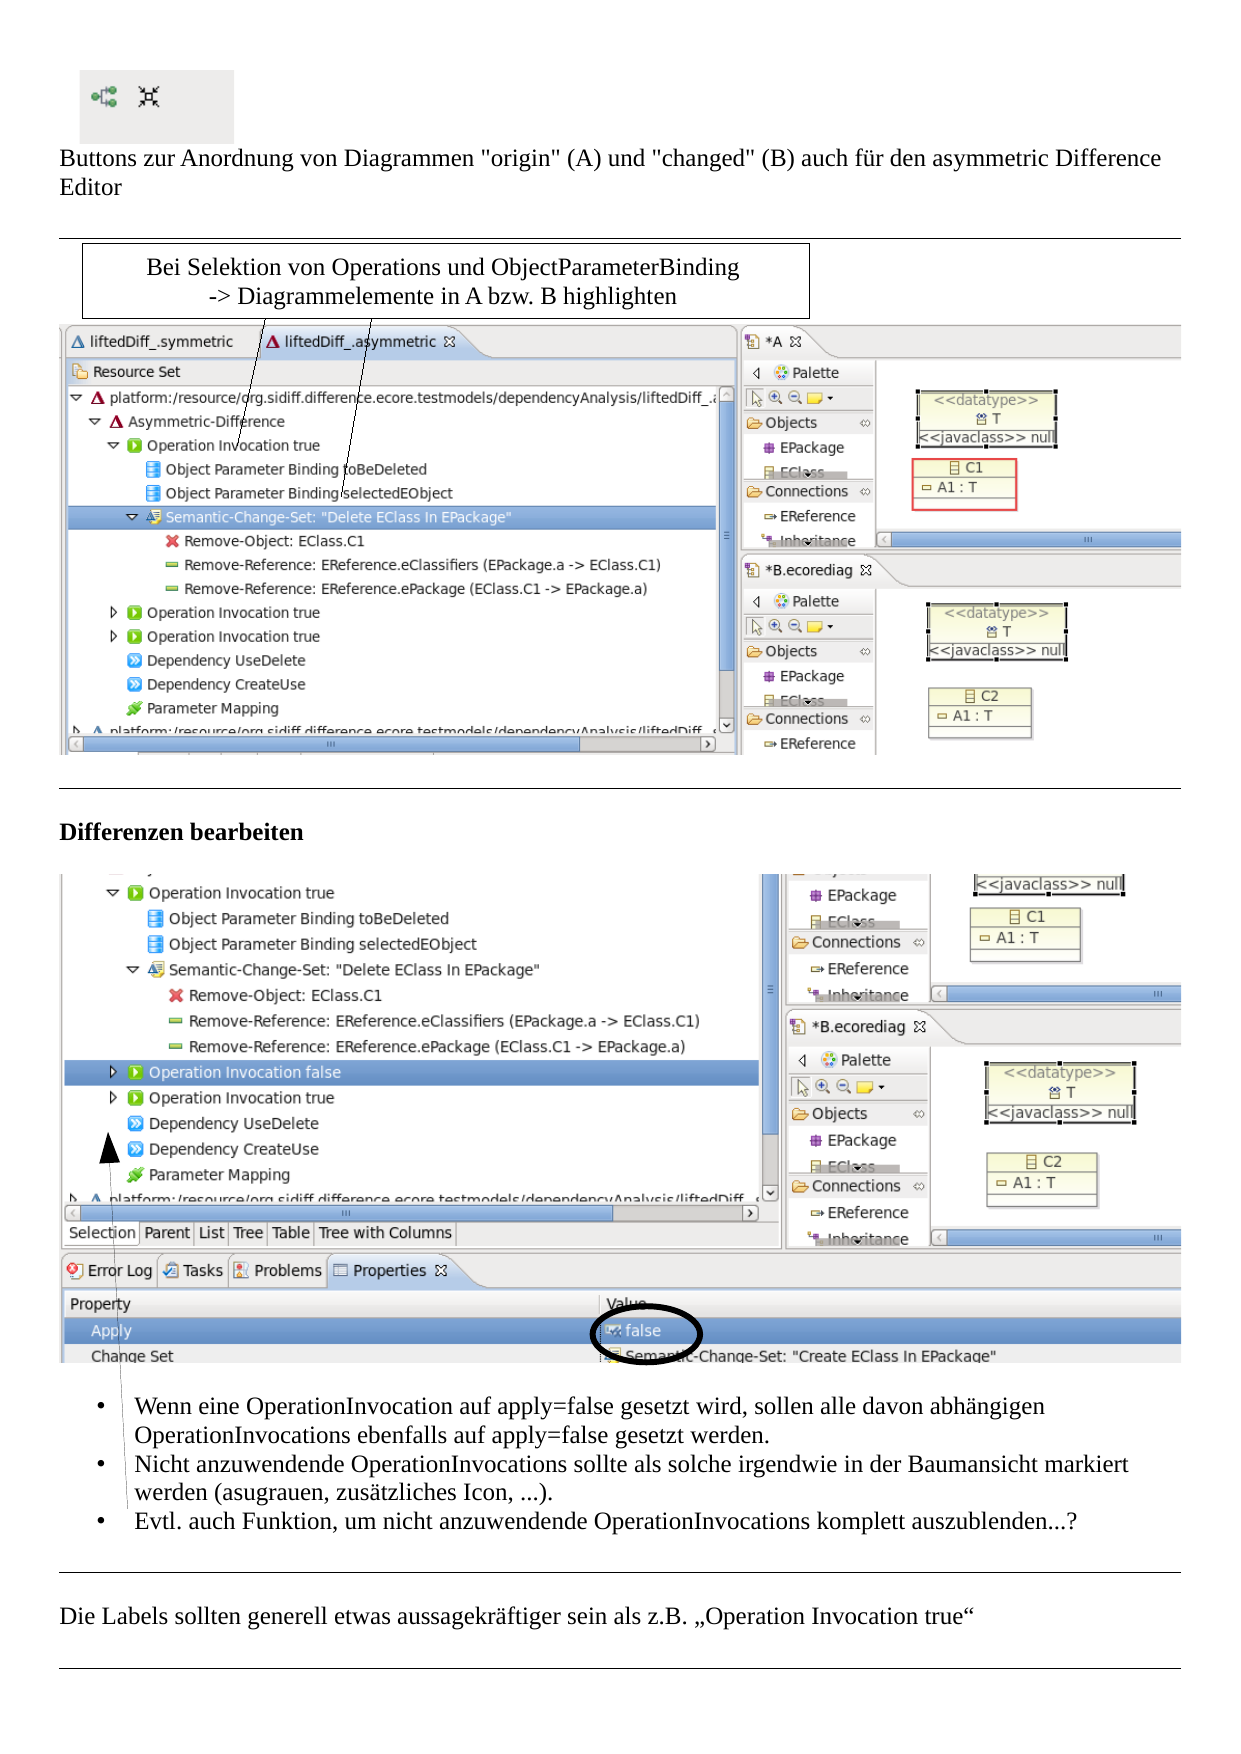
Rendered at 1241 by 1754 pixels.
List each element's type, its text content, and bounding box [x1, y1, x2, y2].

list Evtl. auch Funktion, um nicht anzuwendende OperationInvocations komplett auszublenden...? [97, 1506, 1181, 1535]
picture [59, 874, 1182, 1363]
text Editor [59, 172, 1181, 201]
text Buttons zur Anordnung von Diagrammen "origin" (A) und "changed" (B) auch für den asymmetric Difference [59, 59, 1181, 172]
list Wenn eine OperationInvocation auf apply=false gesetzt wird, sollen alle davon abhängigen OperationInvocations ebenfalls auf apply=false gesetzt werden. [122, 1391, 1181, 1449]
picture [596, 1310, 697, 1359]
picture [79, 70, 235, 144]
picture [59, 324, 1182, 755]
list Nicht anzuwendende OperationInvocations sollte als solche irgendwie in der Baumansicht markiert werden (asugrauen, zusätzliches Icon, ...). [125, 1449, 1181, 1506]
text Differenzen bearbeiten [59, 817, 1181, 845]
text Die Labels sollten generell etwas aussagekräftiger sein als z.B. „Operation Invocation true“ [59, 1601, 1181, 1630]
